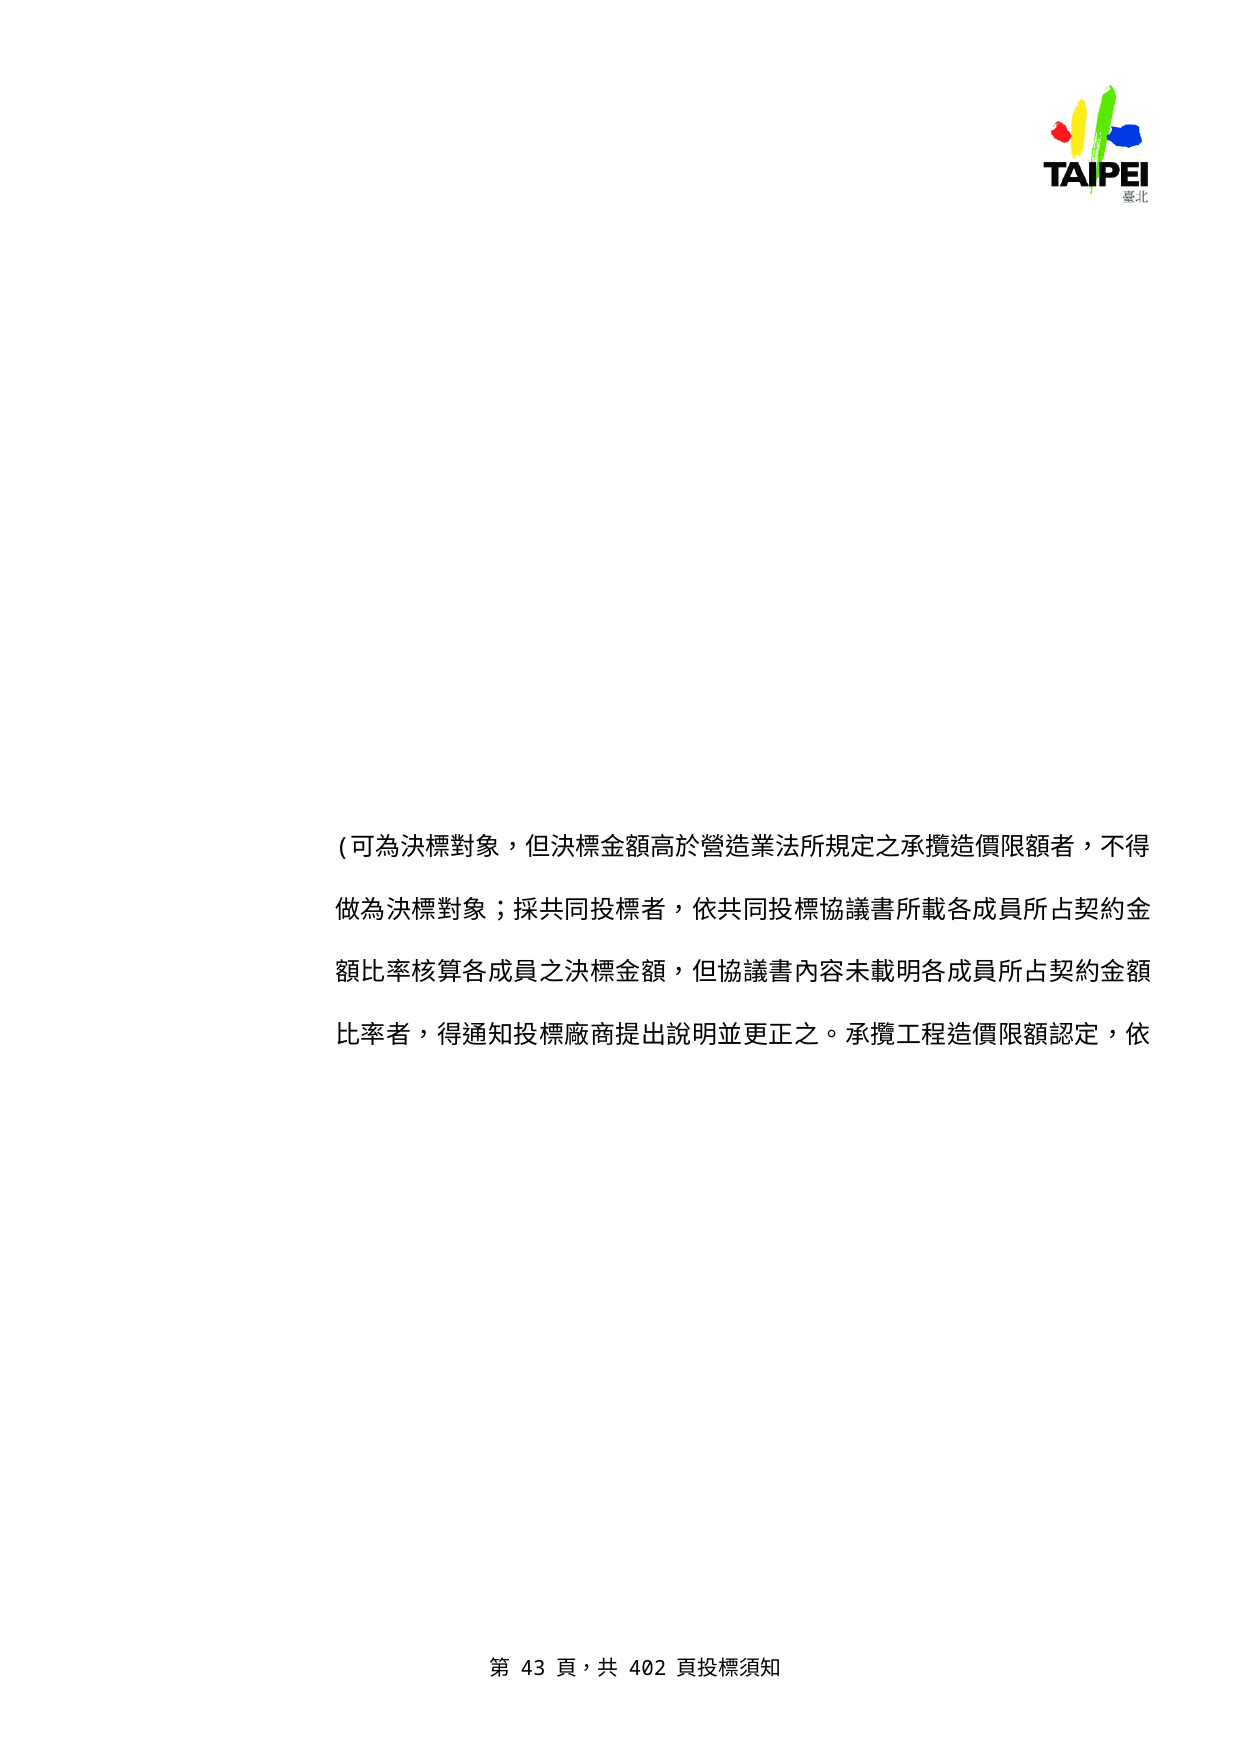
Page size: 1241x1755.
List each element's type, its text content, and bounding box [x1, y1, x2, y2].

text (可為決標對象，但決標金額高於營造業法所規定之承攬造價限額者，不得做為決標對象；採共同投標者，依共同投標協議書所載各成員所占契約金額比率核算各成員之決標金額，但協議書內容未載明各成員所占契約金額比率者，得通知投標廠商提出說明並更正之。承攬工程造價限額認定，依 [335, 803, 1152, 1053]
